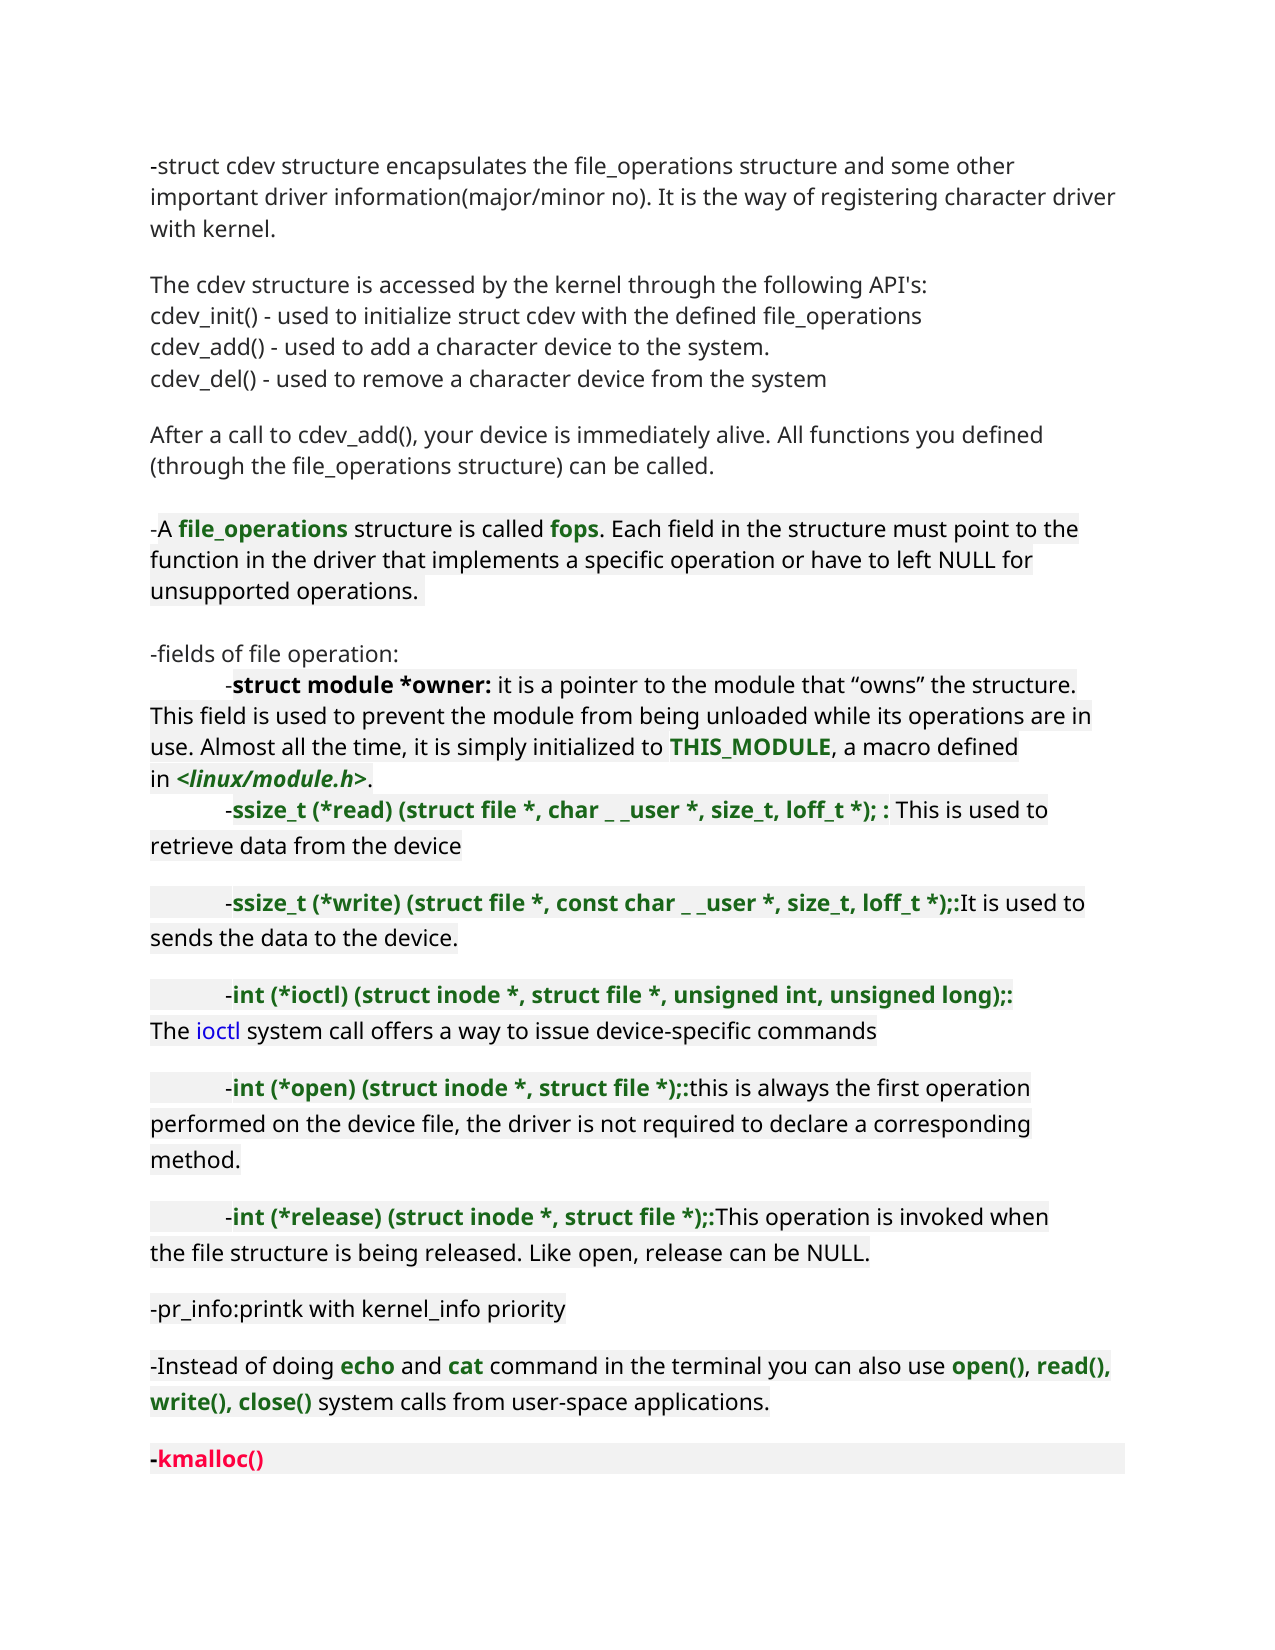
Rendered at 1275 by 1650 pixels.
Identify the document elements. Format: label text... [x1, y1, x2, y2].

text -A file_operations structure is called fops. Each field in the structure must point to the function in the driver that implements a specific operation or have to left NULL for unsupported operations. [150, 512, 1125, 606]
text -ssize_t (*read) (struct file *, char _ _user *, size_t, loff_t *); : This is used to retrieve data from the device [150, 794, 1125, 861]
text -struct module *owner: it is a pointer to the module that “owns” the structure. This field is used to prevent the module from being unloaded while its operations are in use. Almost all the time, it is simply initialized to THIS_MODULE, a macro defined in <linux/module.h>. [150, 669, 1125, 794]
text -struct cdev structure encapsulates the file_operations structure and some other important driver information(major/minor no). It is the way of registering character driver with kernel. [150, 150, 1125, 244]
text -ssize_t (*write) (struct file *, const char _ _user *, size_t, loff_t *);:It is used to sends the data to the device. [150, 886, 1125, 954]
text The cdev structure is accessed by the kernel through the following API's: cdev_init() - used to initialize struct cdev with the defined file_operations cdev_add() - used to add a character device to the system. cdev_del() - used to remove a character device from the system [150, 269, 1125, 394]
subtitle -kmalloc() [150, 1443, 1125, 1474]
text -fields of file operation: [150, 637, 1125, 669]
text -pr_info:printk with kernel_info priority [150, 1293, 1125, 1324]
text -int (*open) (struct inode *, struct file *);:this is always the first operation performed on the device file, the driver is not required to declare a corresponding method. [150, 1072, 1125, 1175]
text -Instead of doing echo and cat command in the terminal you can also use open(), read(), write(), close() system calls from user-space applications. [150, 1350, 1125, 1417]
text -int (*ioctl) (struct inode *, struct file *, unsigned int, unsigned long);: The ioctl system call offers a way to issue device-specific commands [150, 979, 1125, 1046]
text -int (*release) (struct inode *, struct file *);:This operation is invoked when the file structure is being released. Like open, release can be NULL. [150, 1201, 1125, 1268]
text After a call to cdev_add(), your device is immediately alive. All functions you defined (through the file_operations structure) can be called. [150, 419, 1125, 481]
